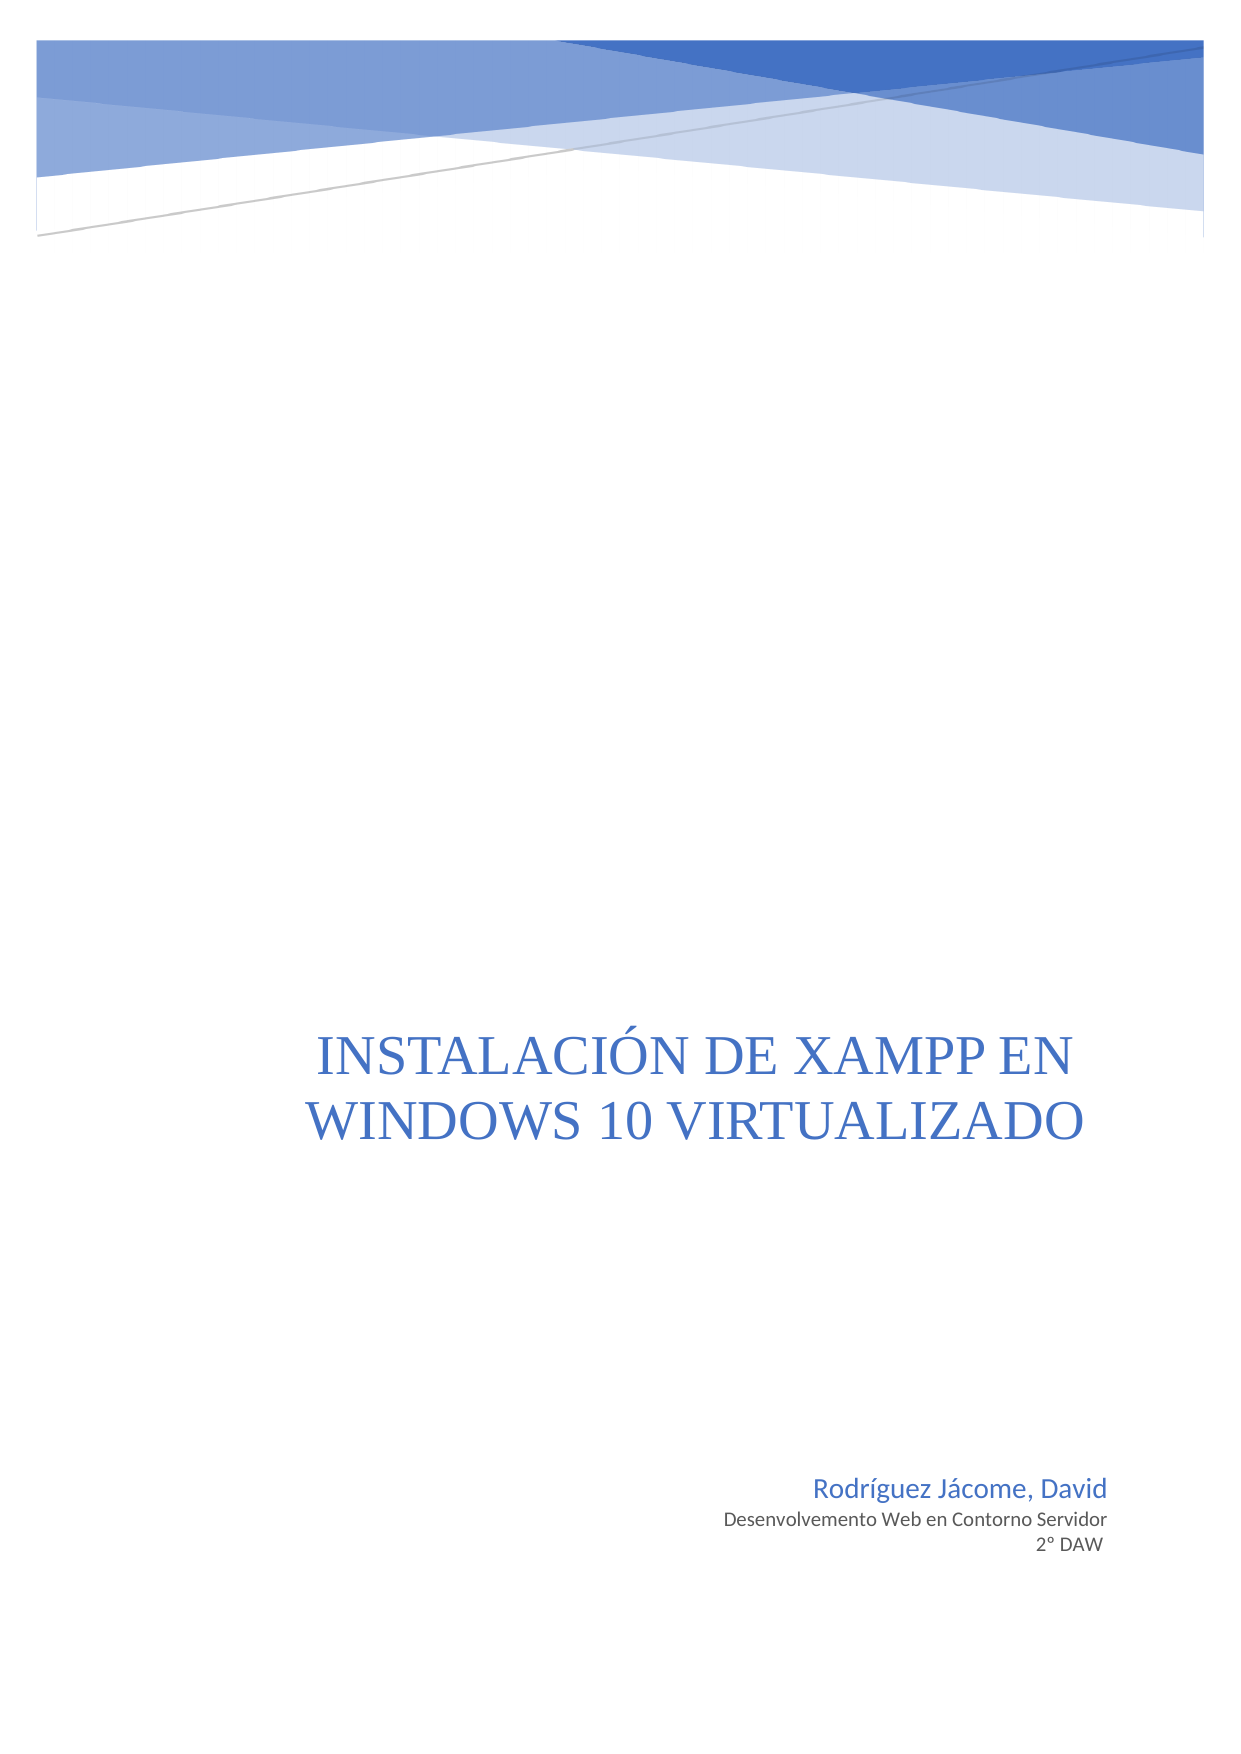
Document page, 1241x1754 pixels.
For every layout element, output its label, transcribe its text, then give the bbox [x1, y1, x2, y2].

text Desenvolvemento Web en Contorno Servidor 2º DAW [283, 1506, 1108, 1557]
text INSTALACIÓN DE XAMPP EN WINDOWS 10 VIRTUALIZADO [299, 1022, 1091, 1152]
text Rodríguez Jácome, David [283, 1470, 1108, 1506]
